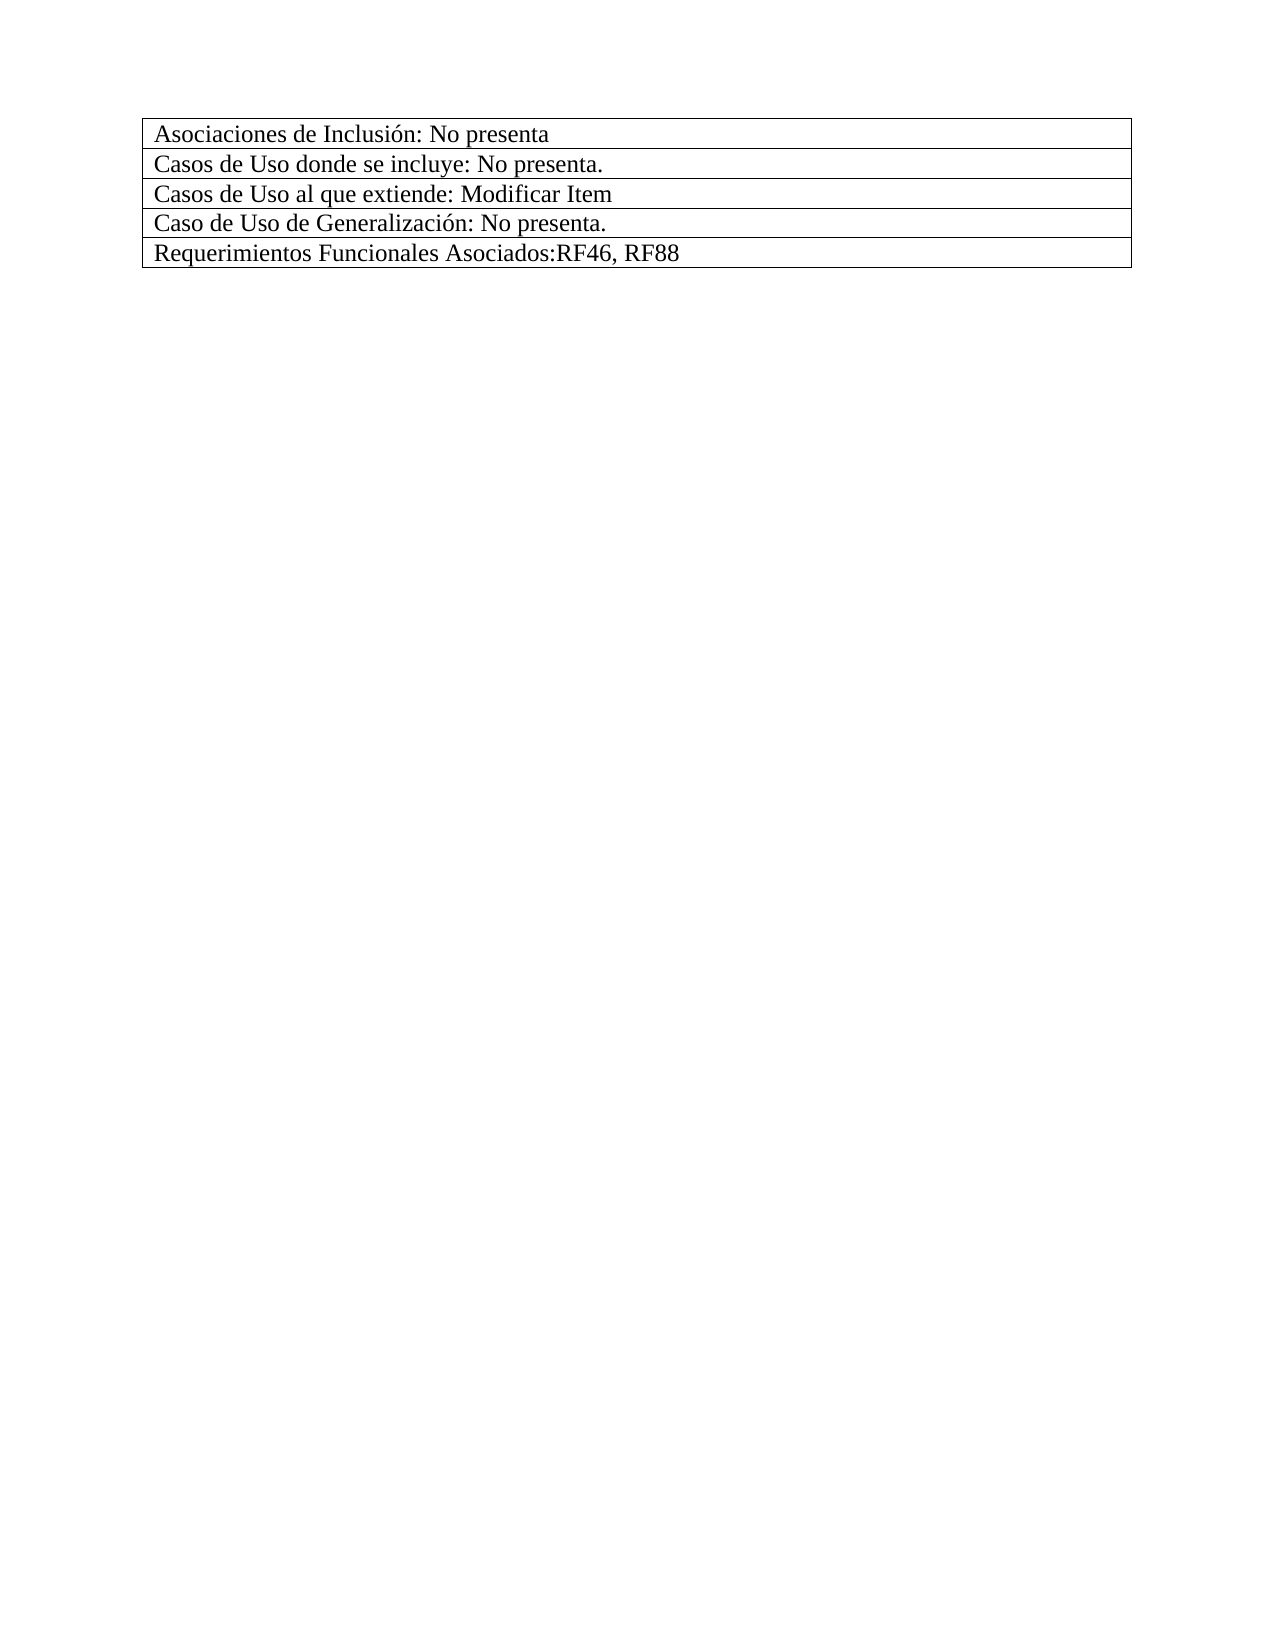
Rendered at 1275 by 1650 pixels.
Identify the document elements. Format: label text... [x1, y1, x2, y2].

table_cell Caso de Uso de Generalización: No presenta. [143, 209, 1131, 237]
table_cell Casos de Uso al que extiende: Modificar Item [143, 179, 1131, 207]
table_cell Casos de Uso donde se incluye: No presenta. [143, 149, 1131, 178]
table_cell Requerimientos Funcionales Asociados:RF46, RF88 [143, 238, 1131, 267]
table_cell Asociaciones de Inclusión: No presenta [143, 119, 1131, 148]
